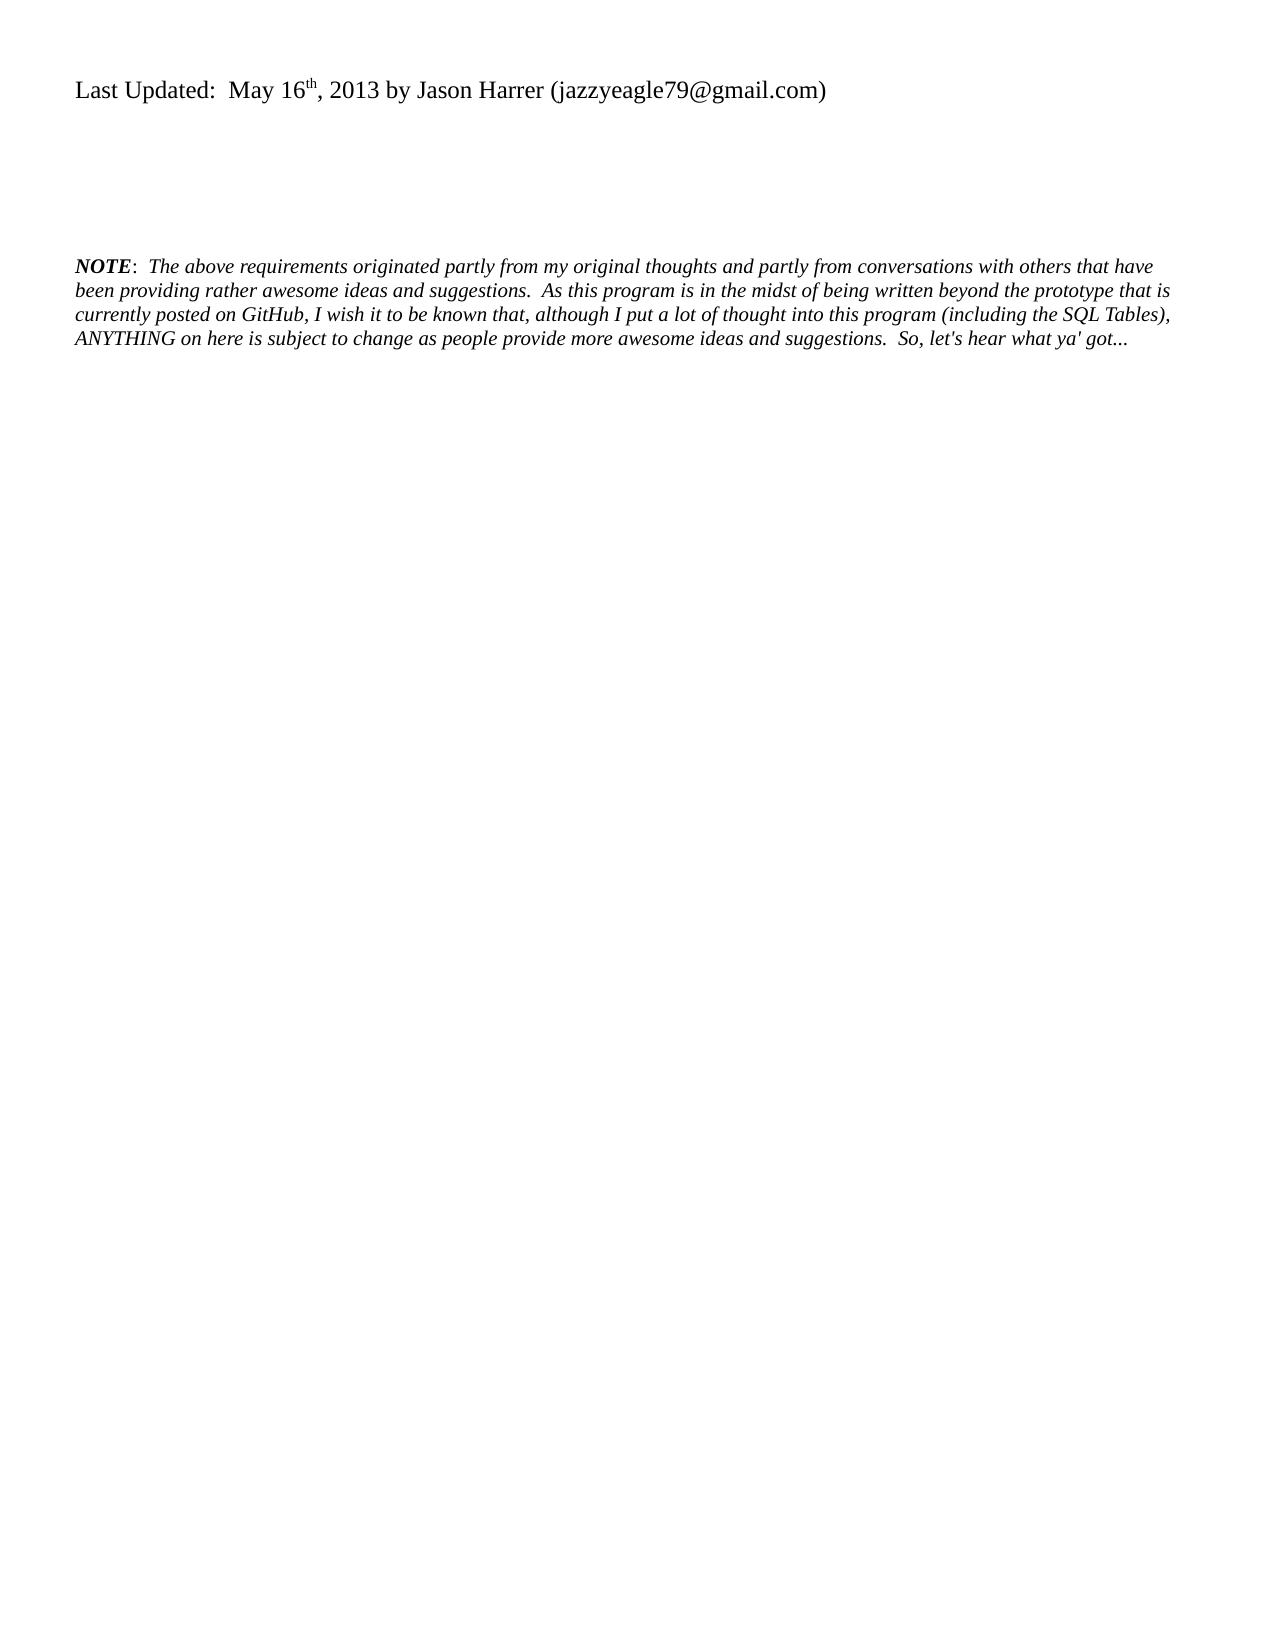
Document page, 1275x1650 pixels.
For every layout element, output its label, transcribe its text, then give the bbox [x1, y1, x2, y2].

text NOTE: The above requirements originated partly from my original thoughts and partly from conversations with others that have been providing rather awesome ideas and suggestions. As this program is in the midst of being written beyond the prototype that is currently posted on GitHub, I wish it to be known that, although I put a lot of thought into this program (including the SQL Tables), ANYTHING on here is subject to change as people provide more awesome ideas and suggestions. So, let's hear what ya' got... [75, 254, 1200, 350]
